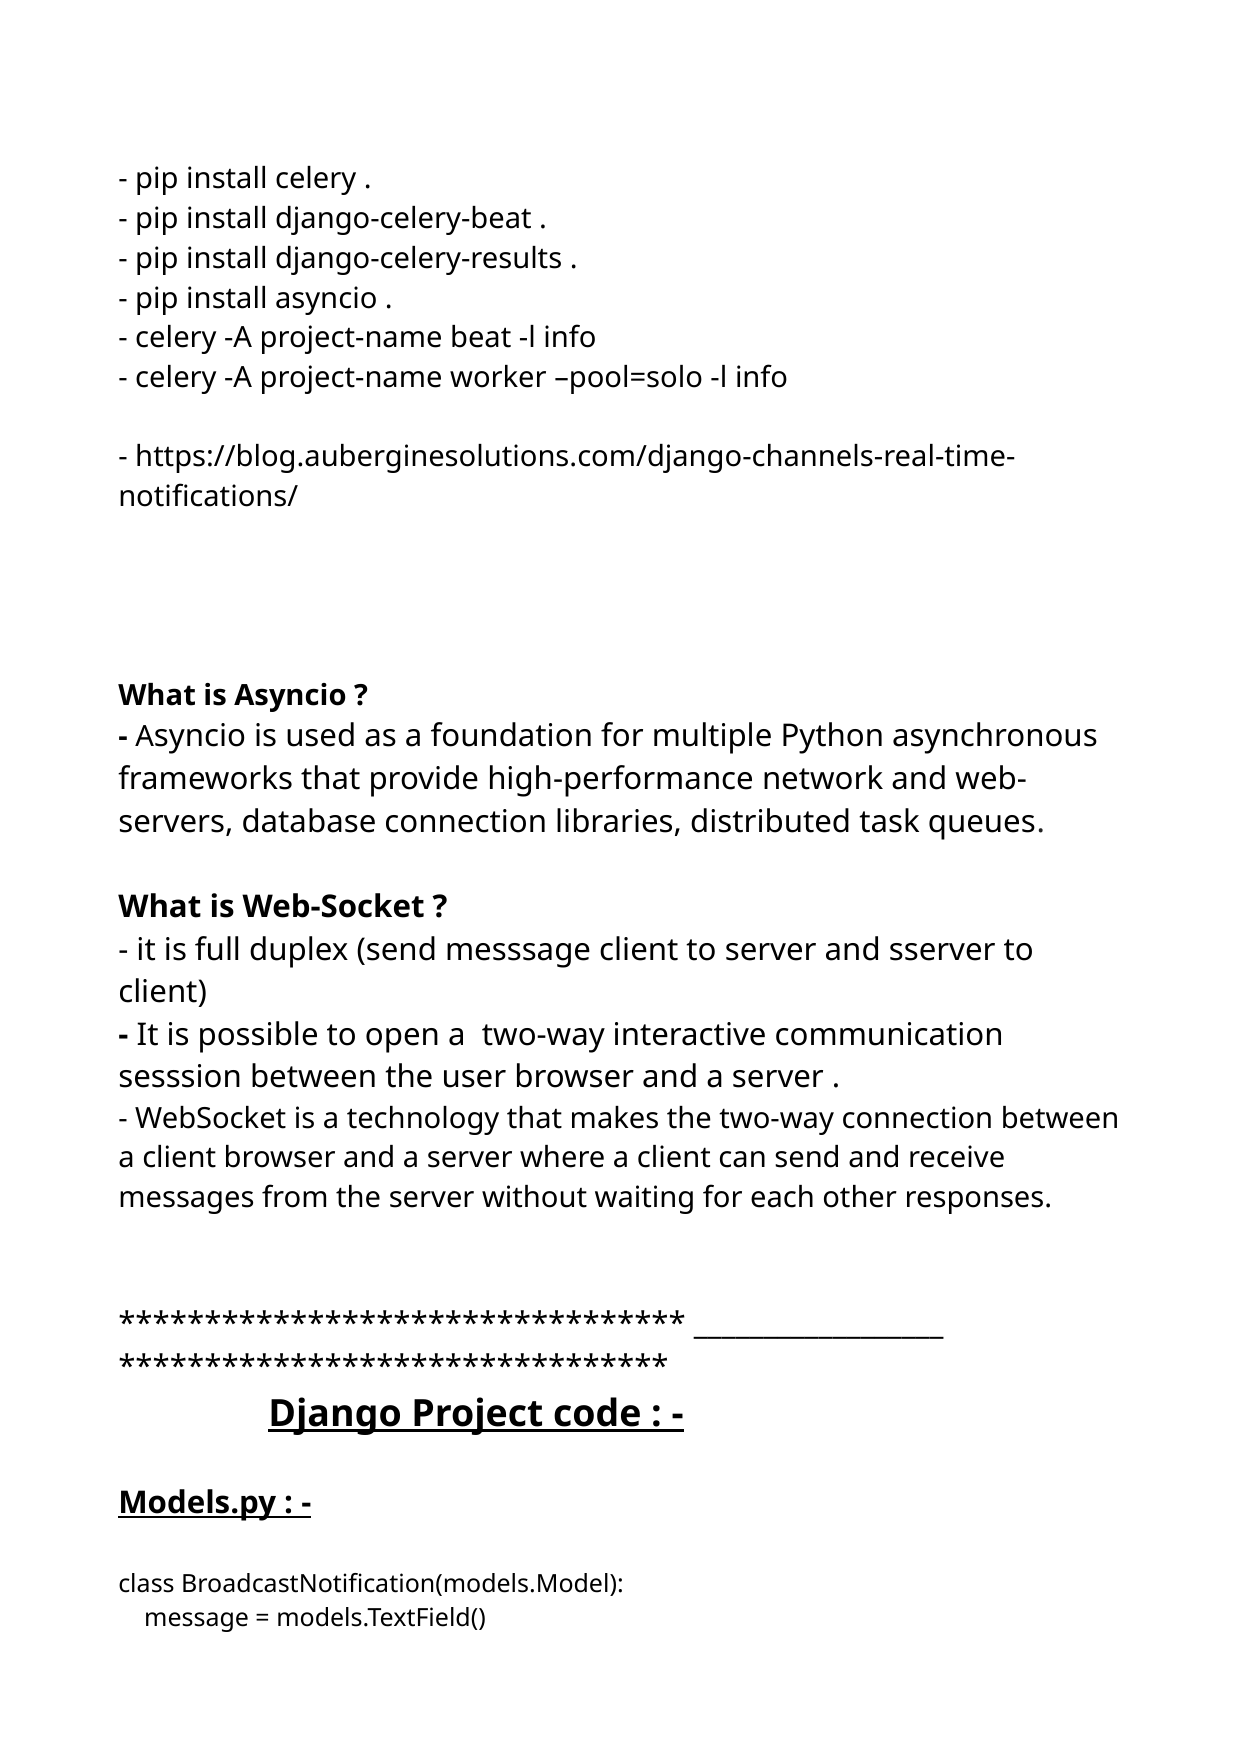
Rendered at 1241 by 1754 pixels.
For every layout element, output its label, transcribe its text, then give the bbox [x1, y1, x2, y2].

text - Asyncio is used as a foundation for multiple Python asynchronous frameworks that provide high-performance network and web-servers, database connection libraries, distributed task queues. [118, 713, 1122, 841]
text - pip install celery . [118, 158, 1122, 197]
text - https://blog.auberginesolutions.com/django-channels-real-time-notifications/ [118, 436, 1122, 515]
text What is Asyncio ? [118, 674, 1122, 713]
text class BroadcastNotification(models.Model): message = models.TextField() [118, 1523, 1122, 1633]
text - pip install django-celery-results . [118, 237, 1122, 277]
text Models.py : - [118, 1480, 1122, 1523]
text - pip install django-celery-beat . [118, 197, 1122, 237]
text Django Project code : - [118, 1386, 1122, 1437]
text What is Web-Socket ? [118, 884, 1122, 926]
text - it is full duplex (send messsage client to server and sserver to client) [118, 926, 1122, 1012]
text - WebSocket is a technology that makes the two-way connection between a client browser and a server where a client can send and receive messages from the server without waiting for each other responses. [118, 1097, 1122, 1216]
text ********************************* __________________ ******************************** [118, 1301, 1122, 1386]
text - celery -A project-name worker –pool=solo -l info [118, 356, 1122, 396]
text - celery -A project-name beat -l info [118, 317, 1122, 356]
text - pip install asyncio . [118, 277, 1122, 317]
text - It is possible to open a two-way interactive communication sesssion between the user browser and a server . [118, 1012, 1122, 1097]
